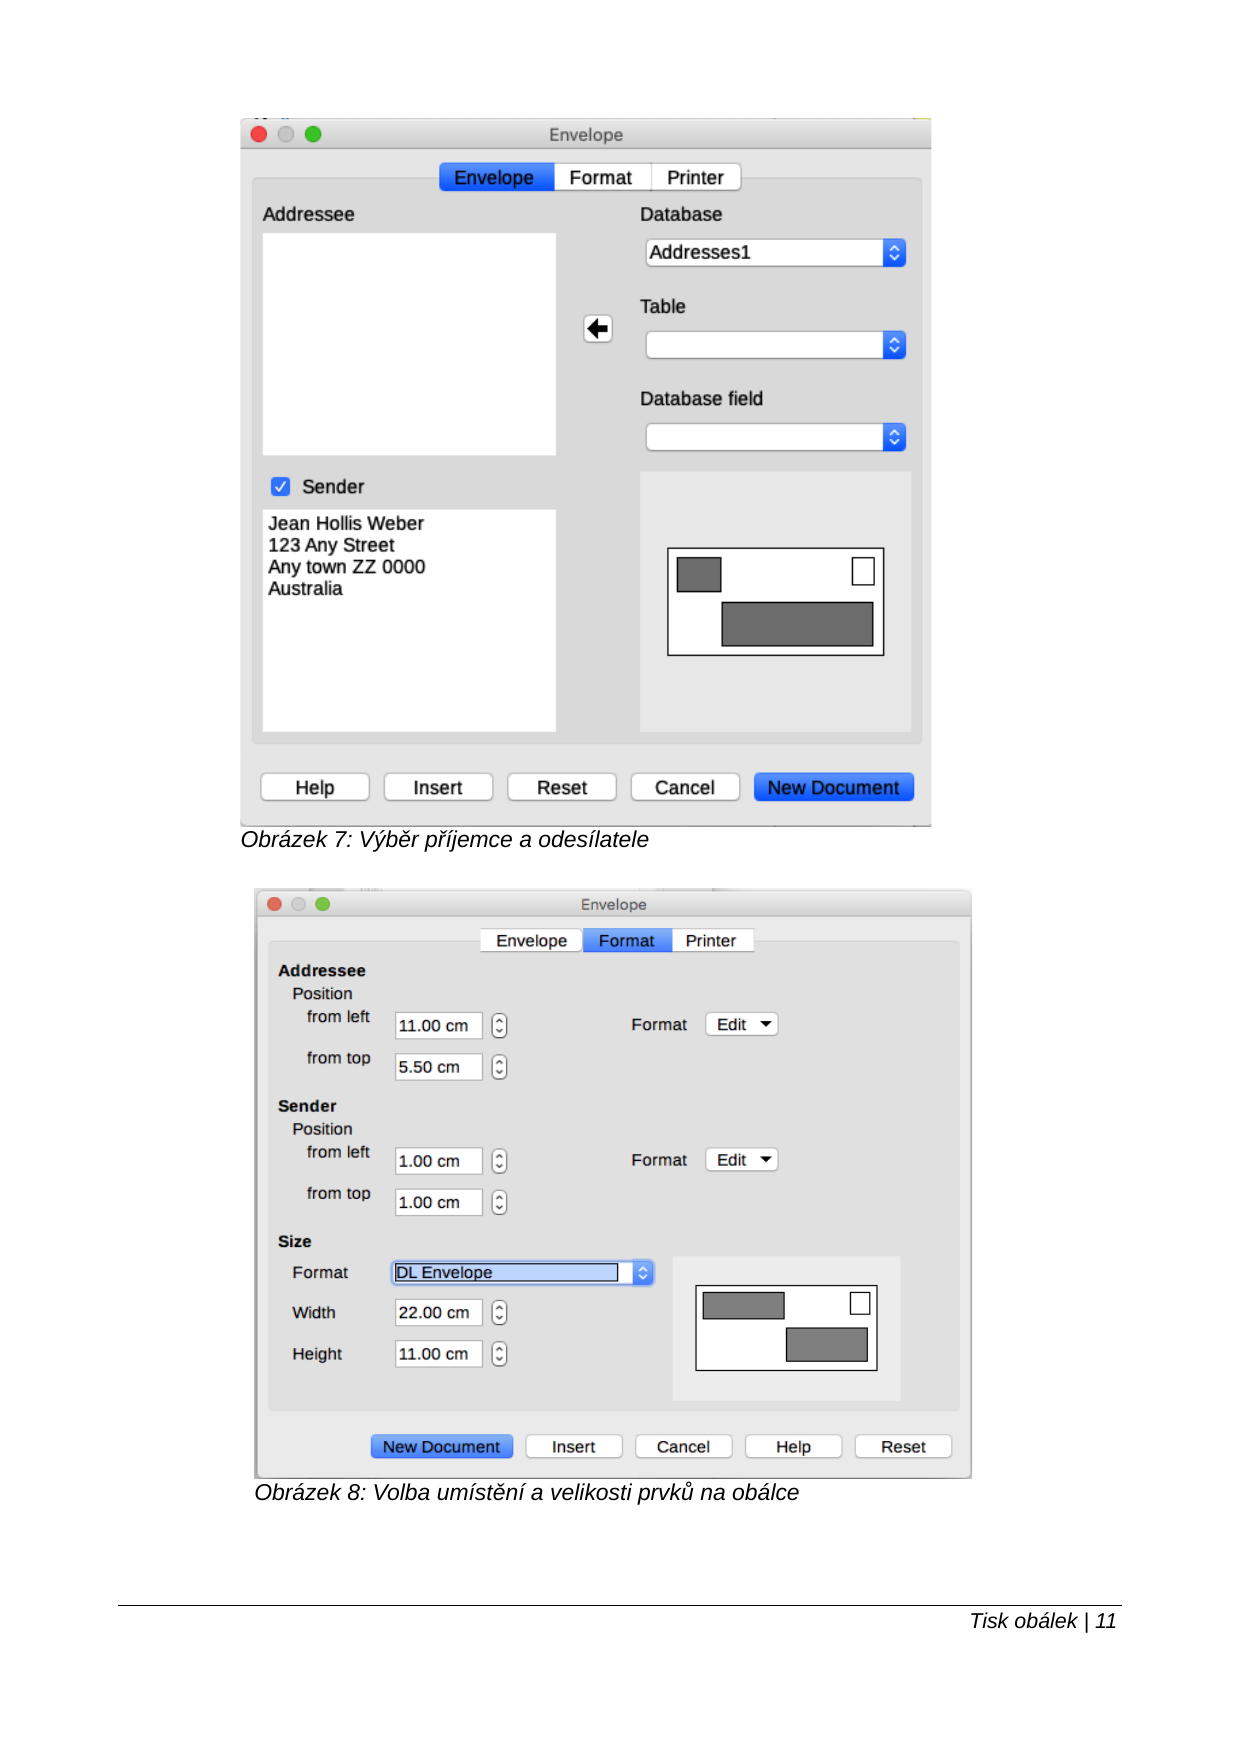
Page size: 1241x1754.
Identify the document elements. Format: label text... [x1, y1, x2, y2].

picture [240, 118, 932, 827]
picture [254, 888, 973, 1479]
text Obrázek 7: Výběr příjemce a odesílatele [240, 118, 1000, 852]
text Obrázek 8: Volba umístění a velikosti prvků na obálce [254, 1479, 986, 1505]
